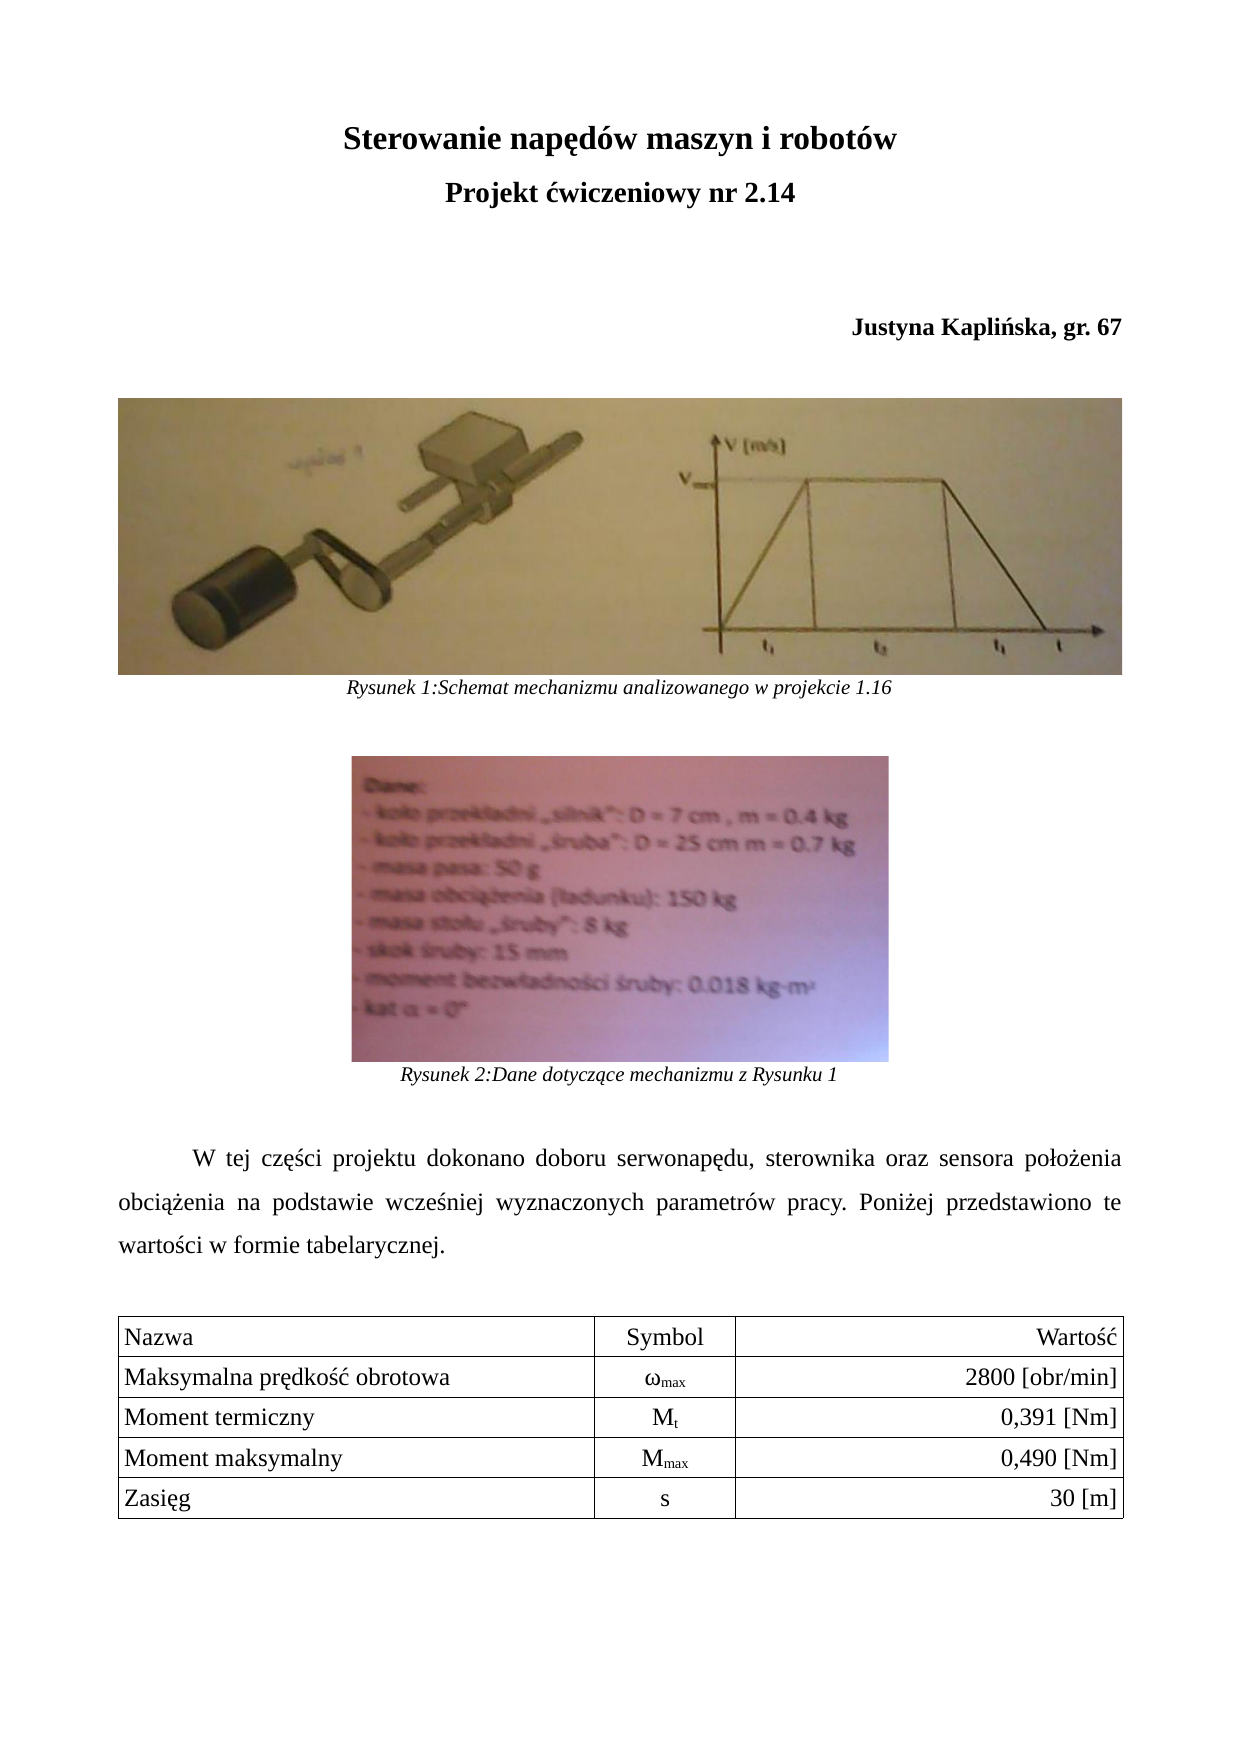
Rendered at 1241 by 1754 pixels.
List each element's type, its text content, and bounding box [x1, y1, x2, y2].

picture [351, 756, 889, 1062]
table_cell 2800 [obr/min] [736, 1357, 1123, 1397]
text Justyna Kaplińska, gr. 67 [118, 312, 1122, 341]
table_cell Moment termiczny [119, 1398, 594, 1437]
text Rysunek 2:Dane dotyczące mechanizmu z Rysunku 1 [352, 1062, 889, 1086]
table_cell Mt [595, 1398, 735, 1437]
table_cell 0,391 [Nm] [736, 1398, 1123, 1437]
text Sterowanie napędów maszyn i robotów [118, 118, 1122, 156]
text Rysunek 1:Schemat mechanizmu analizowanego w projekcie 1.16 [118, 675, 1122, 699]
table_cell 0,490 [Nm] [736, 1438, 1123, 1477]
text W tej części projektu dokonano doboru serwonapędu, sterownika oraz sensora położenia obciążenia na podstawie wcześniej wyznaczonych parametrów pracy. Poniżej przedstawiono te wartości w formie tabelarycznej. [118, 1143, 1122, 1258]
table_cell 30 [m] [736, 1478, 1123, 1517]
picture [118, 398, 1123, 675]
table_cell Zasięg [119, 1478, 594, 1517]
table_cell s [595, 1478, 735, 1517]
table_cell Mmax [595, 1438, 735, 1477]
table_header Symbol [595, 1317, 735, 1356]
table_header Nazwa [119, 1317, 594, 1356]
table_cell ωmax [595, 1357, 735, 1397]
table_cell Moment maksymalny [119, 1438, 594, 1477]
table_cell Maksymalna prędkość obrotowa [119, 1357, 594, 1397]
text Projekt ćwiczeniowy nr 2.14 [118, 176, 1122, 209]
table_header Wartość [736, 1317, 1123, 1356]
